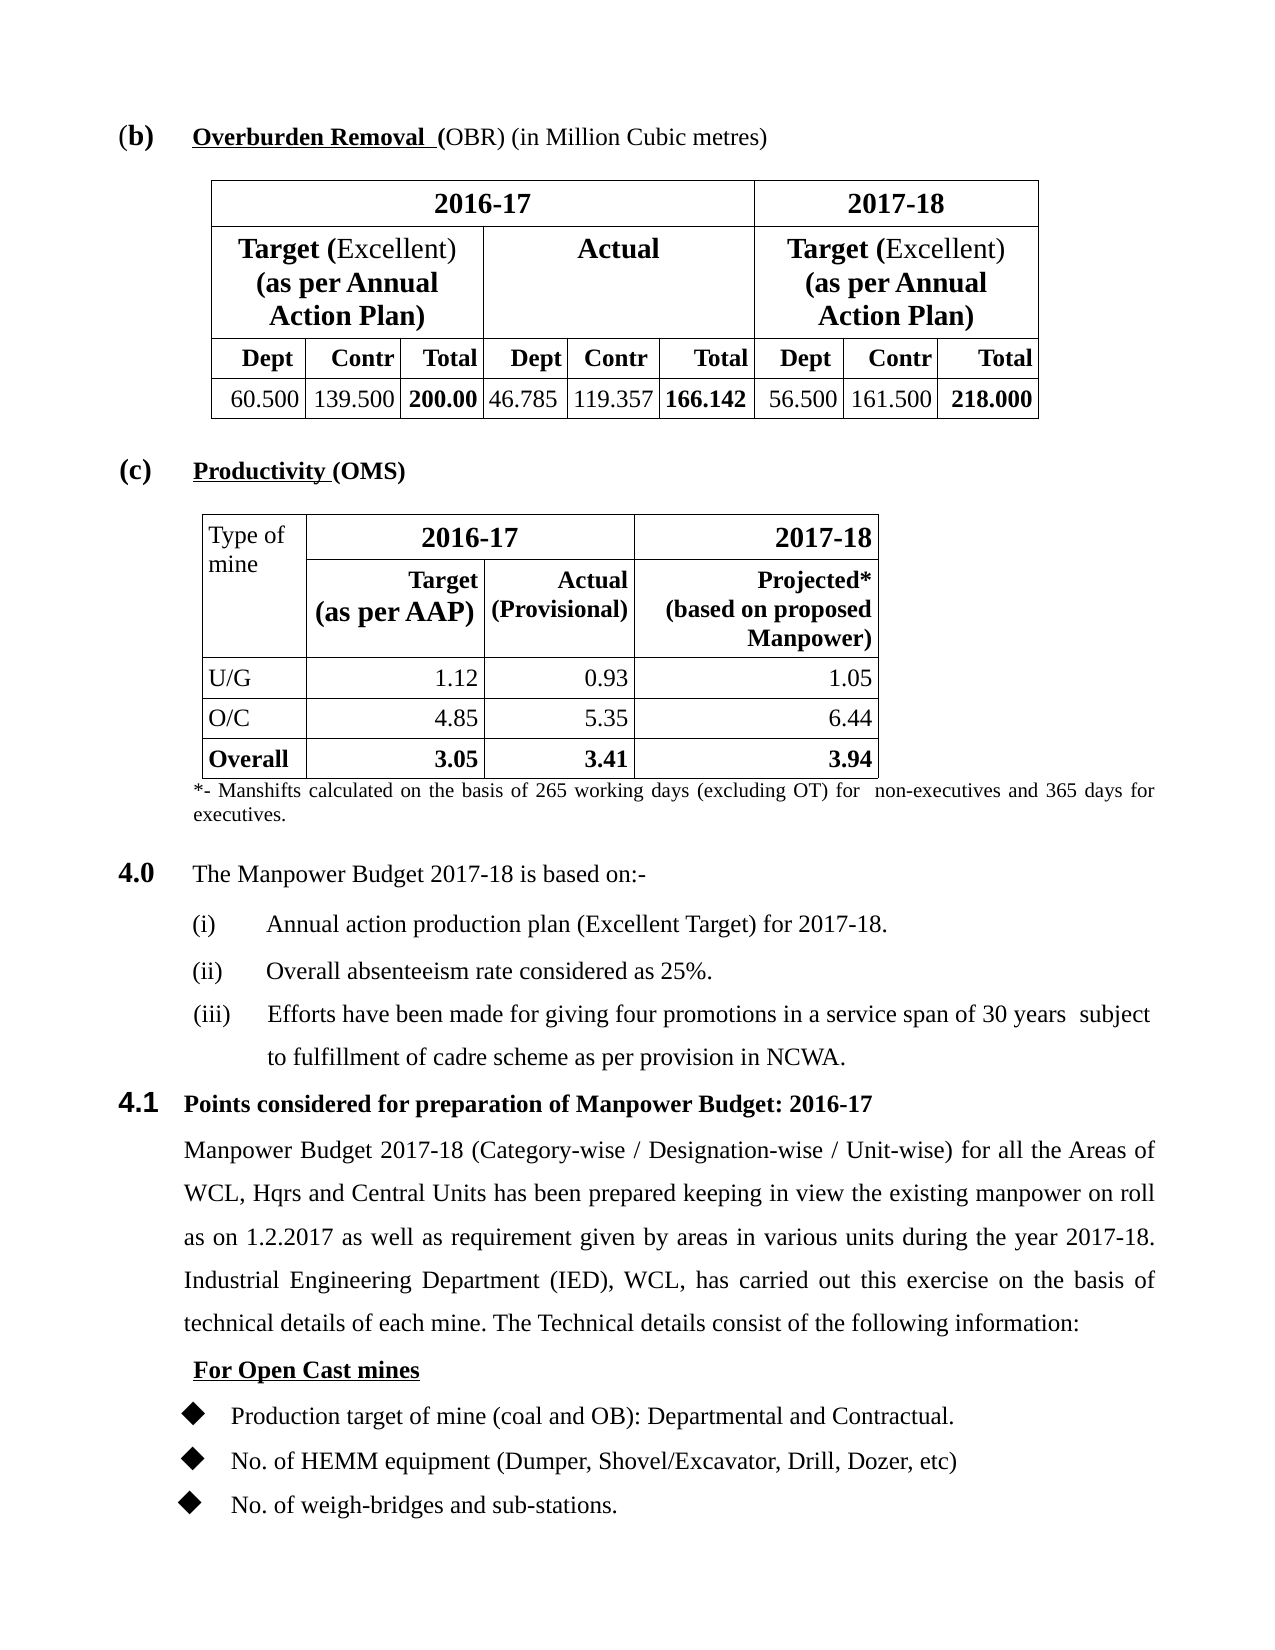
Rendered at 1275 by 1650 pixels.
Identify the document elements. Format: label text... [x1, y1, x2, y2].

list No. of weigh-bridges and sub-stations. [175, 1490, 1157, 1520]
table_cell 119.357 [568, 379, 659, 418]
table_cell Contr [844, 339, 937, 378]
text Manpower Budget 2017-18 (Category-wise / Designation-wise / Unit-wise) for all the Areas of WCL, Hqrs and Central Units has been prepared keeping in view the existing manpower on roll as on 1.2.2017 as well as requirement given by areas in various units during the year 2017-18. Industrial Engineering Department (IED), WCL, has carried out this exercise on the basis of technical details of each mine. The Technical details consist of the following information: [184, 1135, 1157, 1337]
text (ii) Overall absenteeism rate considered as 25%. [118, 956, 1157, 984]
text (c) Productivity (OMS) [9, 452, 1157, 486]
table_header 2017-18 [635, 515, 878, 559]
table_cell 3.05 [307, 739, 484, 778]
table_header Type of mine [203, 515, 306, 657]
table_cell 5.35 [485, 699, 634, 738]
table_cell Projected* (based on proposed Manpower) [635, 560, 878, 657]
table_cell Target (as per AAP) [307, 560, 484, 657]
table_header 2017-18 [755, 181, 1038, 226]
table_cell Dept [212, 339, 305, 378]
list No. of HEMM equipment (Dumper, Shovel/Excavator, Drill, Dozer, etc) [178, 1446, 1157, 1476]
table_cell 1.12 [307, 658, 484, 697]
text *- Manshifts calculated on the basis of 265 working days (excluding OT) for non-executives and 365 days for executives. [193, 778, 1157, 826]
table_cell Contr [568, 339, 659, 378]
table_header 2016-17 [212, 181, 754, 226]
table_cell Target (Excellent) (as per Annual Action Plan) [212, 227, 483, 338]
table_cell 46.785 [484, 379, 567, 418]
table_cell 4.85 [307, 699, 484, 738]
list Production target of mine (coal and OB): Departmental and Contractual. [179, 1401, 1157, 1431]
table_cell 139.500 [306, 379, 400, 418]
table_header 2016-17 [307, 515, 634, 559]
table_cell 218.000 [938, 379, 1038, 418]
text For Open Cast mines [118, 1351, 1157, 1384]
table_cell Total [660, 339, 754, 378]
table_cell 200.00 [401, 379, 483, 418]
table_cell 56.500 [755, 379, 843, 418]
table_cell U/G [203, 658, 306, 697]
table_cell Dept [755, 339, 843, 378]
table_cell 3.94 [635, 739, 878, 778]
text (iii) Efforts have been made for giving four promotions in a service span of 30 years subject to fulfillment of cadre scheme as per provision in NCWA. [118, 999, 1157, 1071]
table_cell Target (Excellent) (as per Annual Action Plan) [755, 227, 1038, 338]
table_cell Contr [306, 339, 400, 378]
text 4.0 The Manpower Budget 2017-18 is based on:- [118, 855, 1157, 889]
table_cell 166.142 [660, 379, 754, 418]
table_cell 3.41 [485, 739, 634, 778]
table_cell 0.93 [485, 658, 634, 697]
text (i) Annual action production plan (Excellent Target) for 2017-18. [118, 905, 1157, 939]
table_cell 6.44 [635, 699, 878, 738]
table_cell Actual [484, 227, 754, 338]
table_cell Total [938, 339, 1038, 378]
list Points considered for preparation of Manpower Budget: 2016-17 [118, 1085, 1157, 1119]
table_cell 1.05 [635, 658, 878, 697]
table_cell 60.500 [212, 379, 305, 418]
table_cell Actual (Provisional) [485, 560, 634, 657]
text (b) Overburden Removal (OBR) (in Million Cubic metres) [118, 118, 1157, 152]
table_cell 161.500 [844, 379, 937, 418]
table_cell O/C [203, 699, 306, 738]
table_cell Total [401, 339, 483, 378]
table_cell Dept [484, 339, 567, 378]
table_cell Overall [203, 739, 306, 778]
